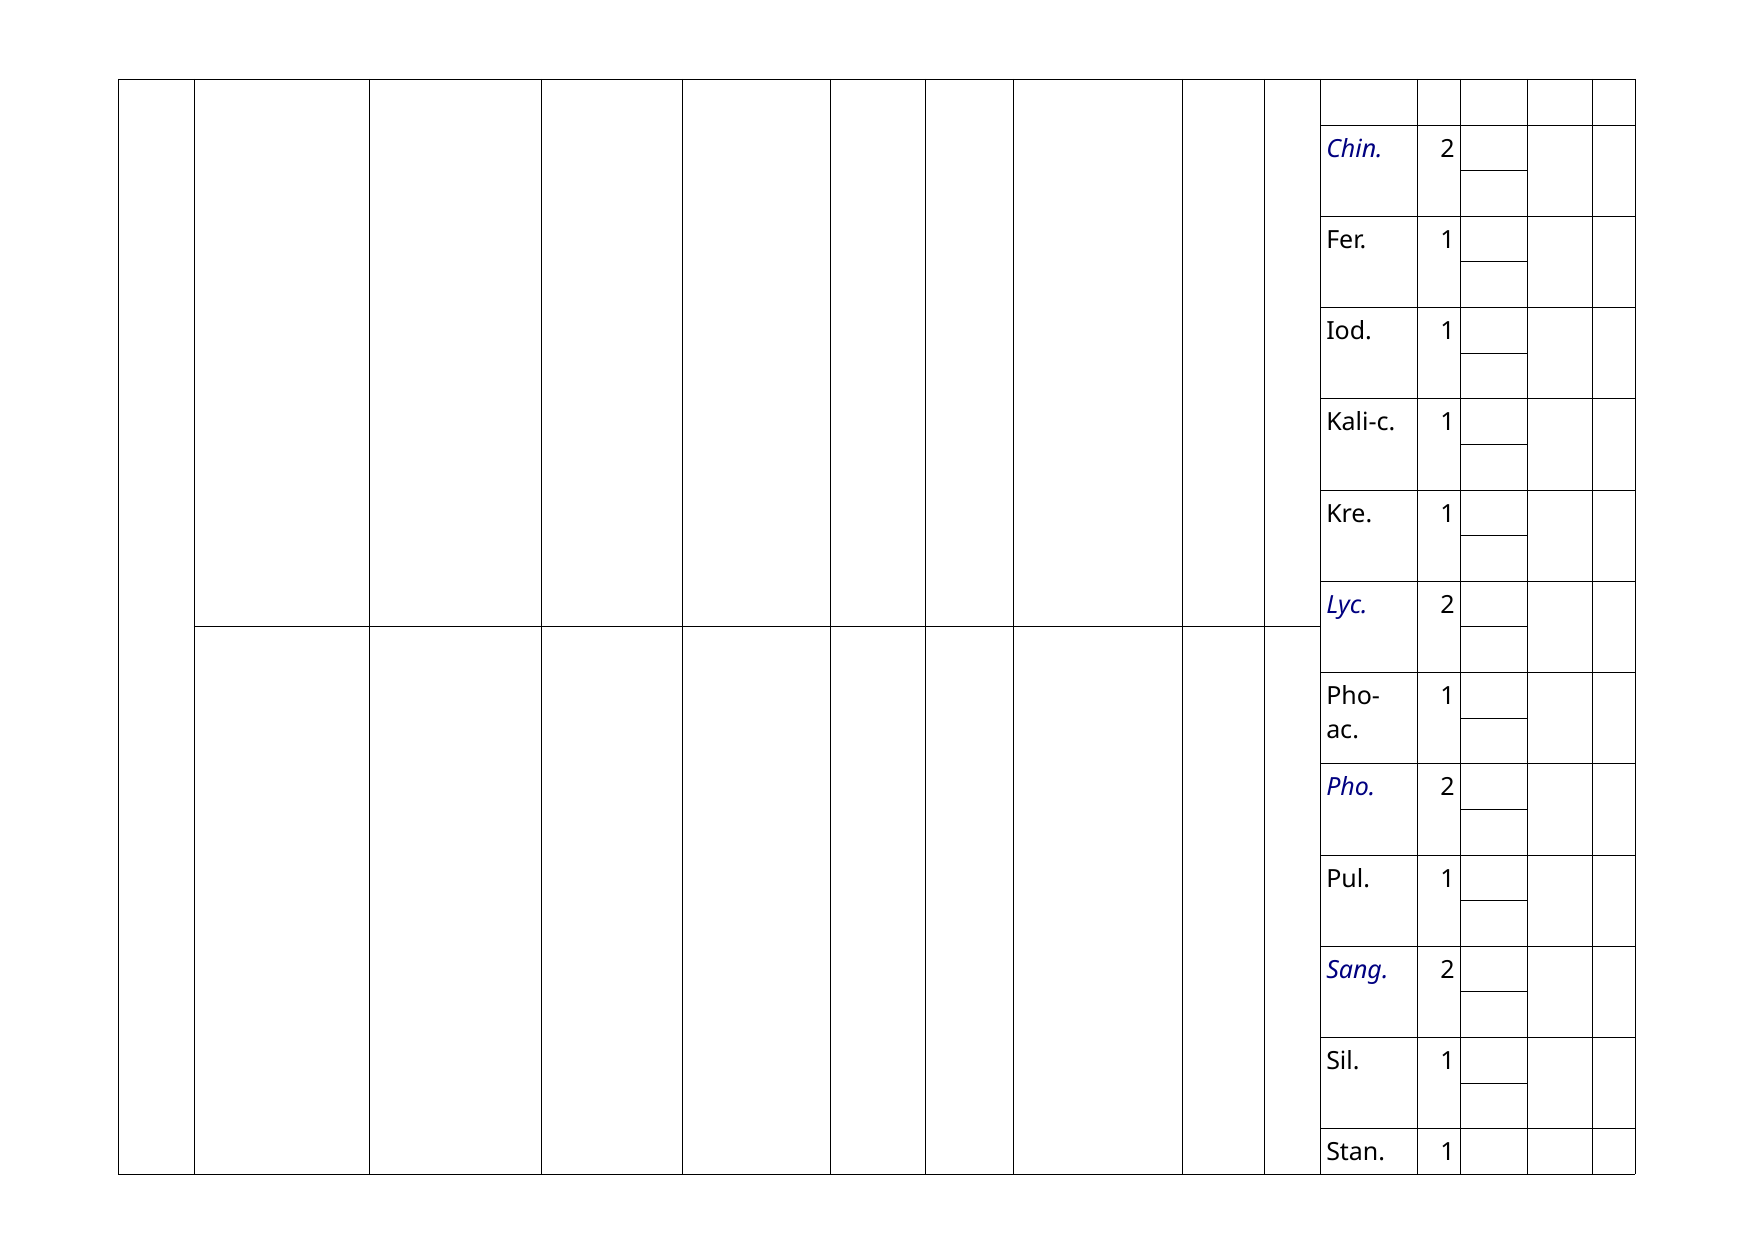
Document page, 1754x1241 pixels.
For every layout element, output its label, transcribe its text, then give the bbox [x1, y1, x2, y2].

table_cell [1528, 947, 1592, 1037]
table_cell [1461, 1038, 1527, 1083]
table_cell [1528, 399, 1592, 489]
table_cell [1593, 80, 1635, 124]
table_cell [1461, 171, 1527, 216]
table_cell [1593, 217, 1635, 307]
table_cell [1461, 1129, 1527, 1174]
table_cell [1183, 627, 1264, 1174]
table_cell [1461, 354, 1527, 398]
table_cell [1461, 947, 1527, 991]
table_cell 1 [1418, 217, 1460, 307]
table_cell [683, 80, 830, 626]
table_cell Kre. [1321, 491, 1417, 581]
table_cell [1593, 1129, 1635, 1174]
table_cell [831, 80, 925, 626]
table_cell 1 [1418, 491, 1460, 581]
table_cell [1461, 262, 1527, 307]
table_cell [1593, 491, 1635, 581]
table_cell [1461, 719, 1527, 763]
table_cell [1528, 80, 1592, 124]
table_cell [1593, 856, 1635, 946]
table_cell [1461, 126, 1527, 170]
table_cell [1461, 445, 1527, 489]
table_cell [1461, 1084, 1527, 1128]
table_cell 2 [1418, 582, 1460, 672]
table_cell [1461, 491, 1527, 535]
table_cell [1593, 582, 1635, 672]
table_cell Pho-ac. [1321, 673, 1417, 763]
table_cell [1593, 947, 1635, 1037]
table_cell [1593, 1038, 1635, 1128]
table_cell [1461, 901, 1527, 946]
table_cell [926, 80, 1013, 626]
table_cell [119, 80, 194, 1174]
table_cell [370, 627, 541, 1174]
table_cell 1 [1418, 1038, 1460, 1128]
table_cell Pho. [1321, 764, 1417, 854]
table_cell [1461, 217, 1527, 261]
table_cell [1418, 80, 1460, 124]
table_cell [1528, 673, 1592, 763]
table_cell [1461, 992, 1527, 1037]
table_cell [1528, 1038, 1592, 1128]
table_cell [1593, 673, 1635, 763]
table_cell [1461, 308, 1527, 353]
table_cell Lyc. [1321, 582, 1417, 672]
table_cell [1528, 126, 1592, 216]
table_cell [1593, 126, 1635, 216]
table_cell Chin. [1321, 126, 1417, 216]
table_cell Sang. [1321, 947, 1417, 1037]
table_cell [1014, 80, 1182, 626]
table_cell [542, 80, 682, 626]
table_cell Pul. [1321, 856, 1417, 946]
table_cell [1265, 627, 1320, 1174]
table_cell [1461, 627, 1527, 672]
table_cell [1265, 80, 1320, 626]
table_cell [195, 627, 369, 1174]
table_cell [1461, 80, 1527, 124]
table_cell [1593, 399, 1635, 489]
table_cell 1 [1418, 399, 1460, 489]
table_cell 1 [1418, 1129, 1460, 1174]
table_cell [1461, 764, 1527, 809]
table_cell [1528, 491, 1592, 581]
table_cell [1461, 810, 1527, 854]
table_cell Stan. [1321, 1129, 1417, 1174]
table_cell [1461, 856, 1527, 900]
table_cell [926, 627, 1013, 1174]
table_cell [1461, 399, 1527, 444]
table_cell [1528, 764, 1592, 854]
table_cell 1 [1418, 308, 1460, 398]
table_cell [1528, 856, 1592, 946]
table_cell [1183, 80, 1264, 626]
table_cell [195, 80, 369, 626]
table_cell [1528, 582, 1592, 672]
table_cell [683, 627, 830, 1174]
table_cell 2 [1418, 947, 1460, 1037]
table_cell [831, 627, 925, 1174]
table_cell 1 [1418, 856, 1460, 946]
table_cell [1321, 80, 1417, 124]
table_cell 2 [1418, 764, 1460, 854]
table_cell [542, 627, 682, 1174]
table_cell [1528, 308, 1592, 398]
table_cell [1593, 308, 1635, 398]
table_cell [1461, 582, 1527, 626]
table_cell [1461, 673, 1527, 718]
table_cell 2 [1418, 126, 1460, 216]
table_cell [1528, 1129, 1592, 1174]
table_cell Iod. [1321, 308, 1417, 398]
table_cell [370, 80, 541, 626]
table_cell 1 [1418, 673, 1460, 763]
table_cell [1014, 627, 1182, 1174]
table_cell [1528, 217, 1592, 307]
table_cell [1461, 536, 1527, 581]
table_cell Kali-c. [1321, 399, 1417, 489]
table_cell [1593, 764, 1635, 854]
table_cell Sil. [1321, 1038, 1417, 1128]
table_cell Fer. [1321, 217, 1417, 307]
